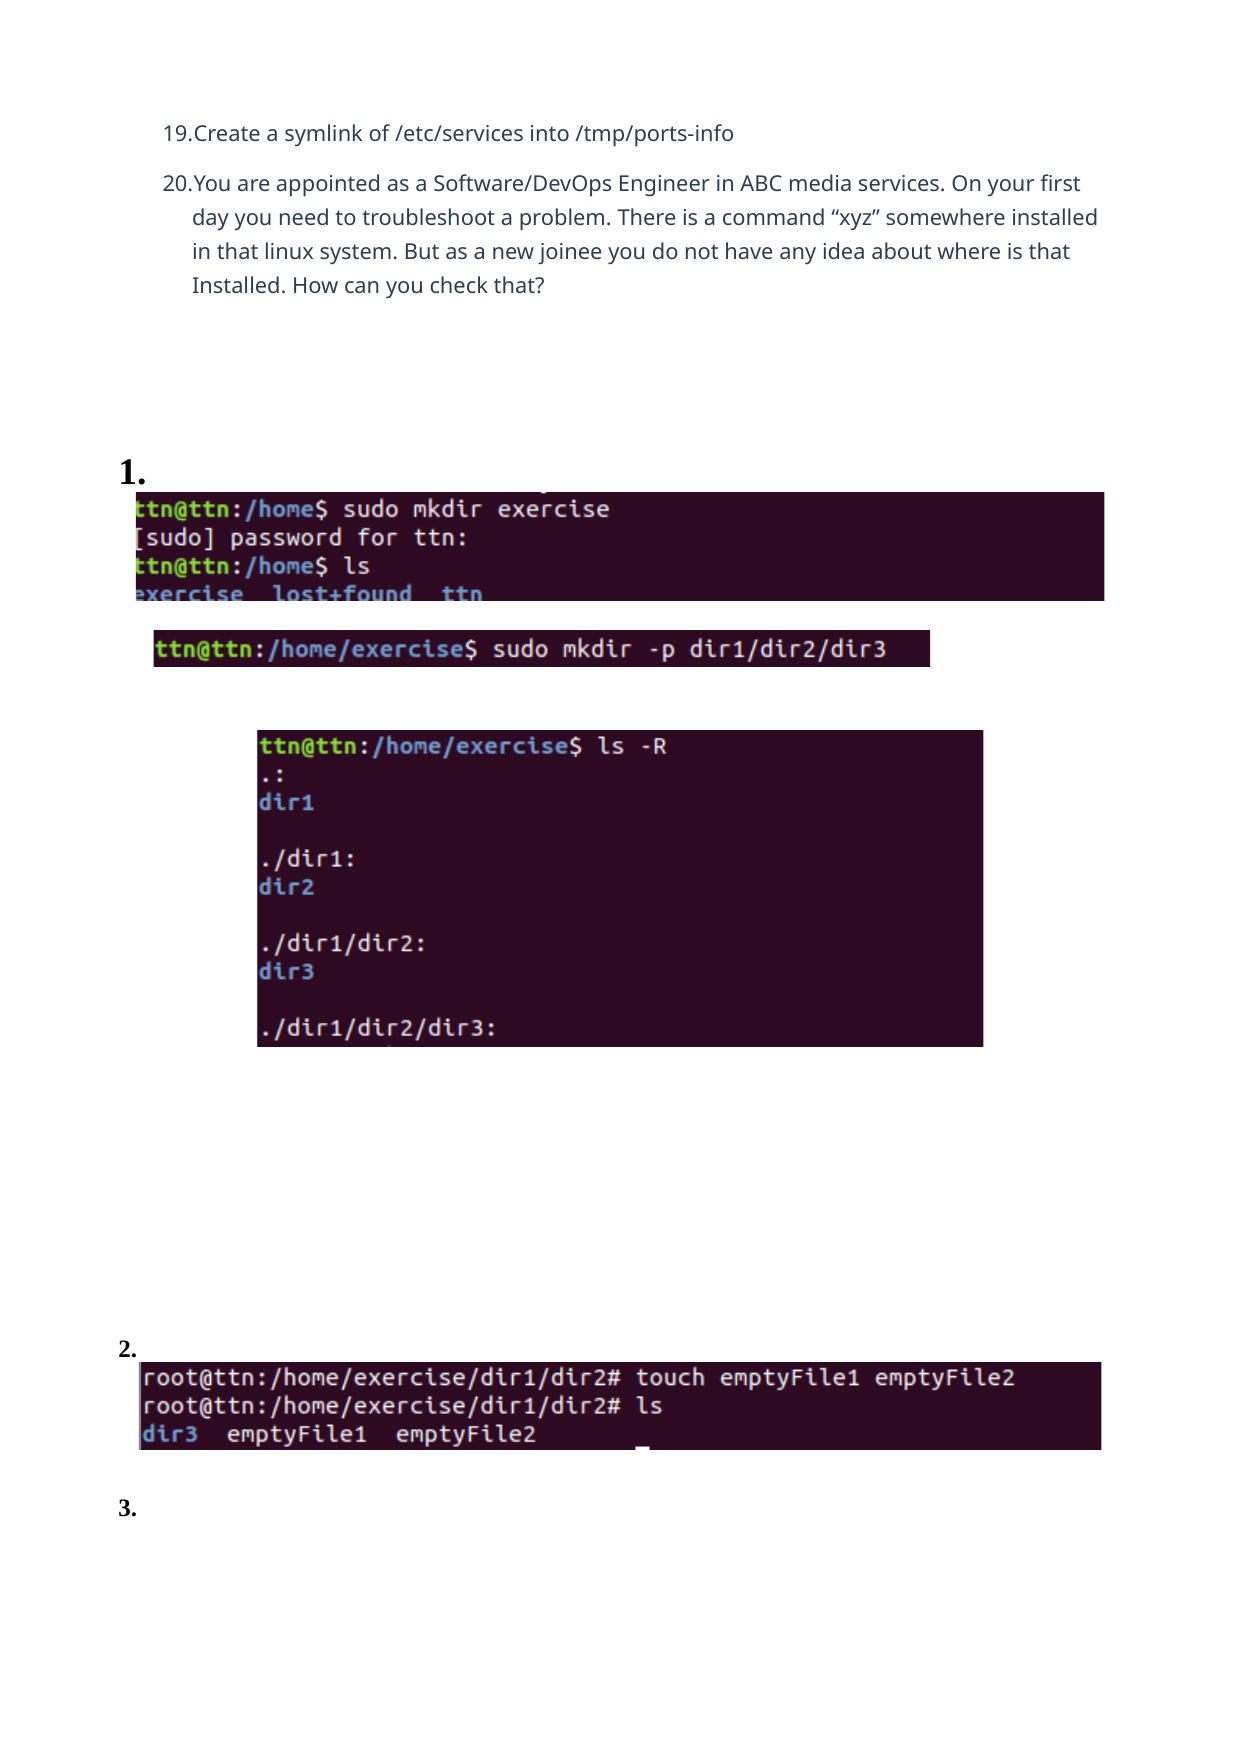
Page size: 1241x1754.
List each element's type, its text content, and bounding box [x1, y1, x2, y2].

text 3. [118, 1493, 1122, 1522]
text 1. [118, 449, 1122, 493]
picture [256, 730, 984, 1047]
text 2. [118, 1334, 1122, 1362]
picture [138, 1362, 1102, 1450]
list Create a symlink of /etc/services into /tmp/ports-info [162, 118, 1122, 148]
picture [153, 630, 931, 667]
list You are appointed as a Software/DevOps Engineer in ABC media services. On your first day you need to troubleshoot a problem. There is a command “xyz” somewhere installed in that linux system. But as a new joinee you do not have any idea about where is that Installed. How can you check that? [162, 168, 1122, 300]
picture [135, 492, 1105, 601]
